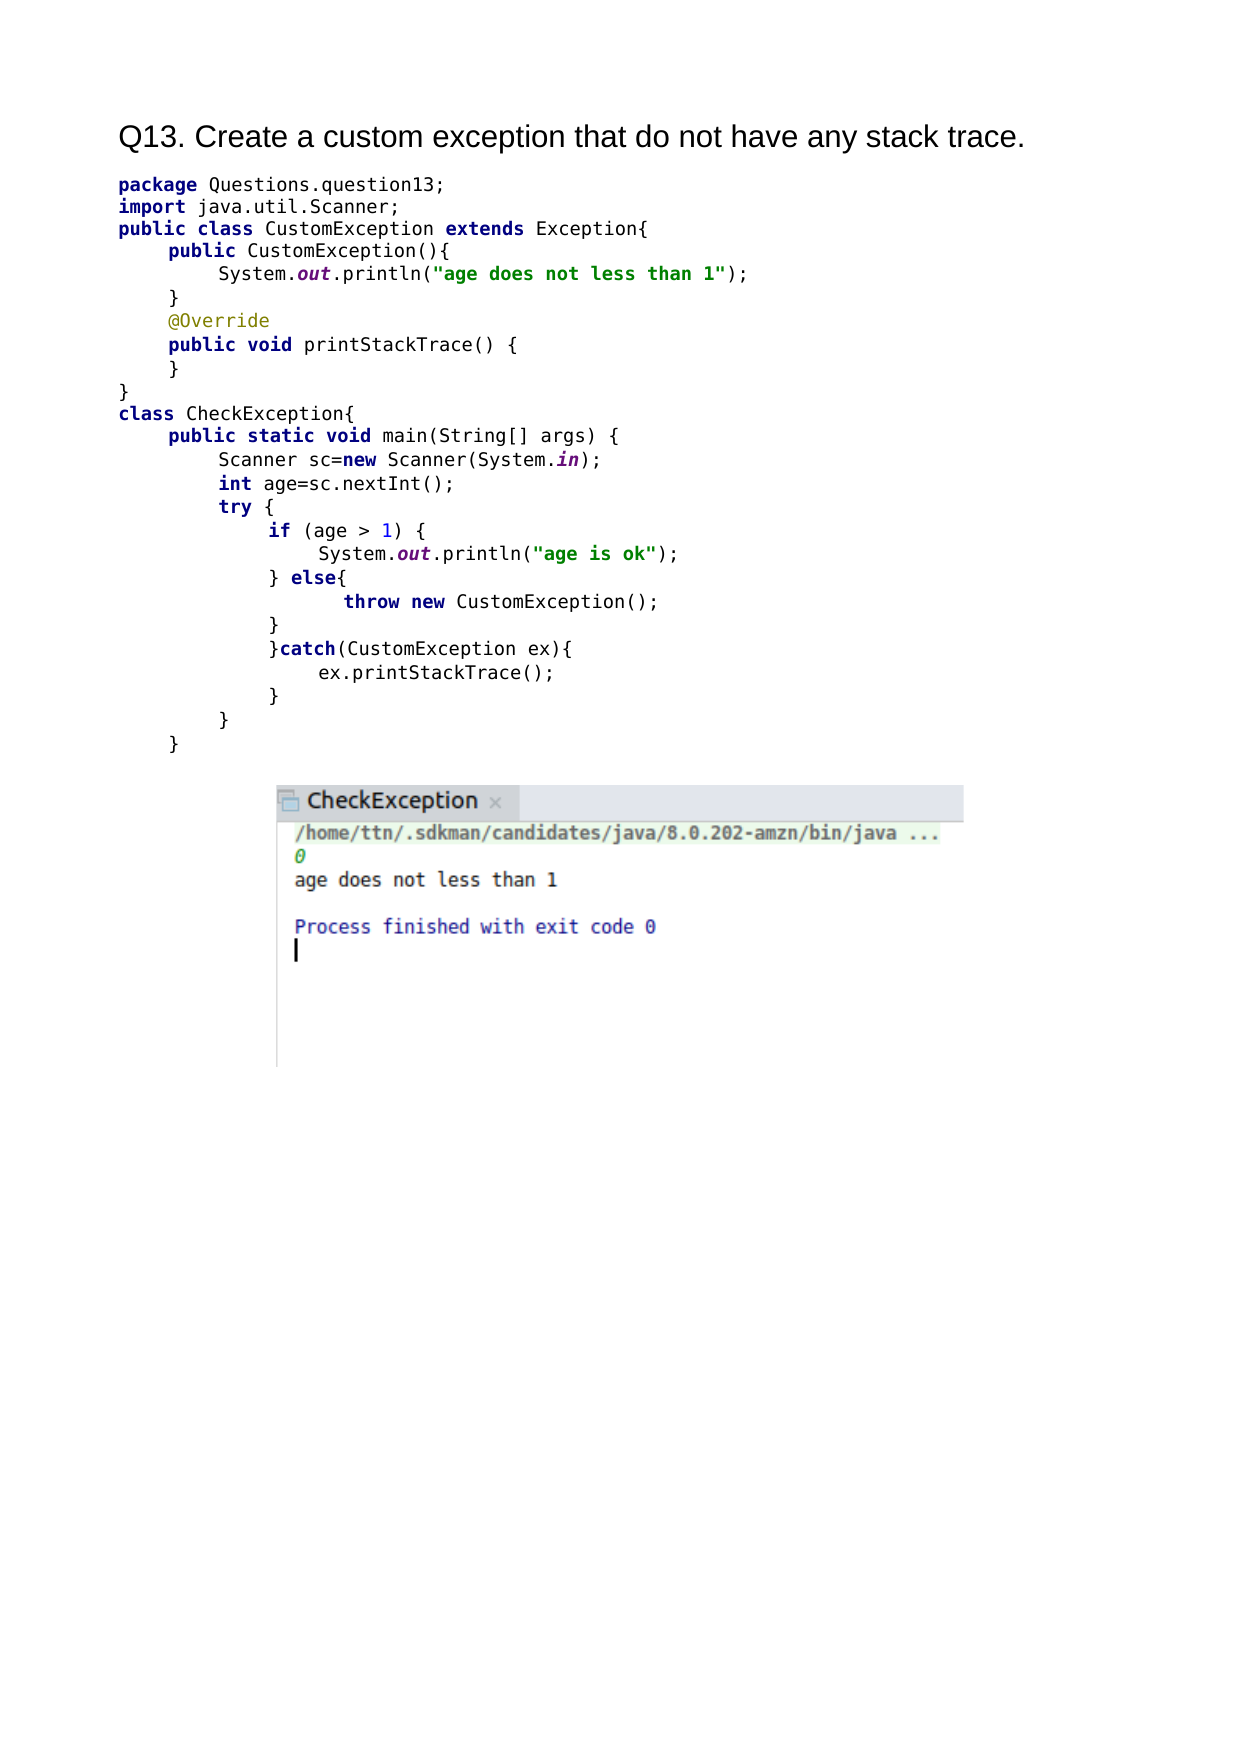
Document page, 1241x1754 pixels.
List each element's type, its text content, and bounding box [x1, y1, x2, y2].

text public static void main(String[] args) { [118, 425, 1122, 449]
text package Questions.question13; [118, 174, 1122, 196]
text ex.printStackTrace(); [118, 662, 1122, 685]
text } [118, 381, 1122, 403]
text } [118, 709, 1122, 733]
text try { [118, 496, 1122, 520]
picture [276, 785, 964, 1067]
text public CustomException(){ [118, 239, 1122, 263]
text } [118, 733, 1122, 756]
text import java.util.Scanner; [118, 196, 1122, 218]
text throw new CustomException(); [118, 591, 1122, 614]
text } else{ [118, 567, 1122, 591]
text public void printStackTrace() { [118, 334, 1122, 358]
text } [118, 614, 1122, 638]
text } [118, 287, 1122, 311]
text @Override [118, 311, 1122, 334]
text public class CustomException extends Exception{ [118, 218, 1122, 239]
text } [118, 685, 1122, 709]
text Scanner sc=new Scanner(System.in); [118, 449, 1122, 472]
text System.out.println("age does not less than 1"); [118, 263, 1122, 287]
text } [118, 358, 1122, 381]
text }catch(CustomException ex){ [118, 638, 1122, 662]
text int age=sc.nextInt(); [118, 472, 1122, 496]
text System.out.println("age is ok"); [118, 543, 1122, 567]
text class CheckException{ [118, 403, 1122, 425]
text if (age > 1) { [118, 520, 1122, 543]
text Q13. Create a custom exception that do not have any stack trace. [118, 118, 1122, 154]
